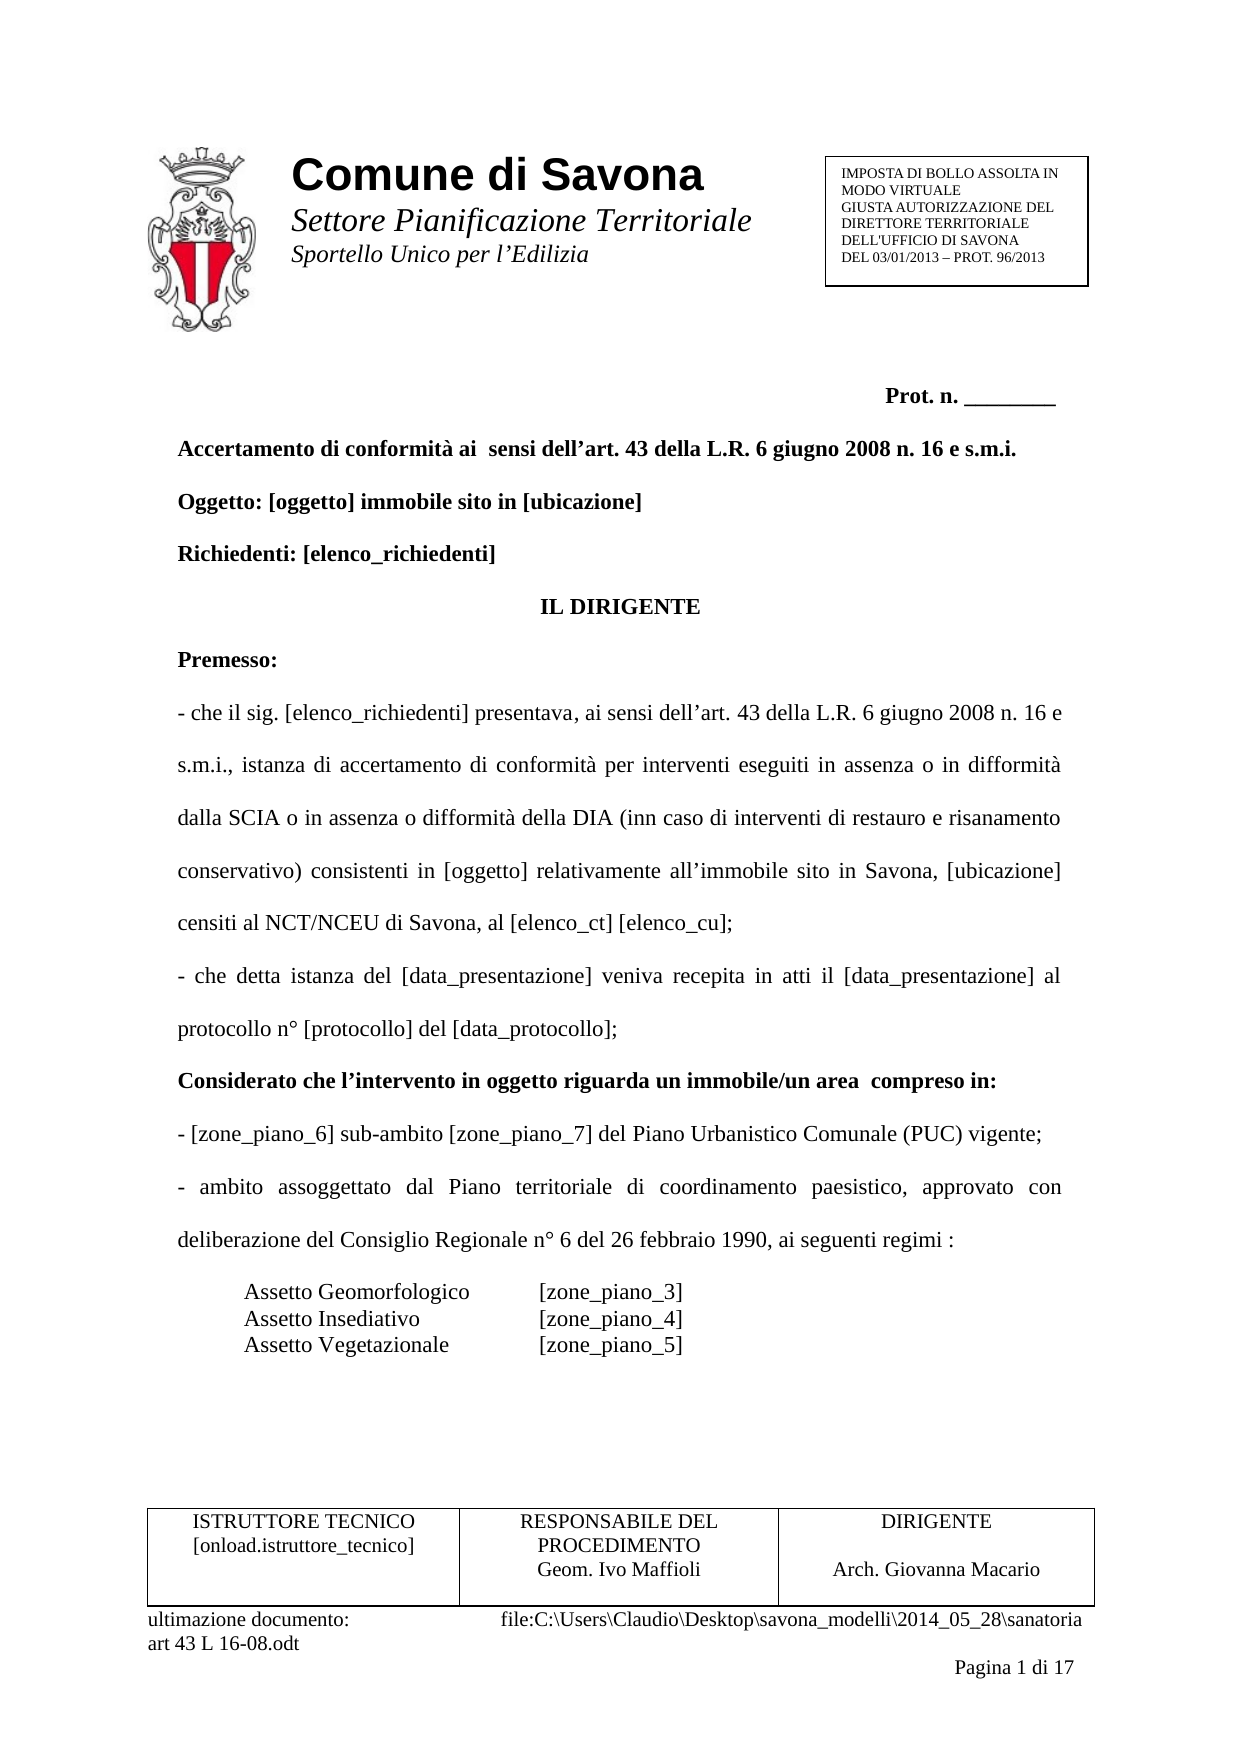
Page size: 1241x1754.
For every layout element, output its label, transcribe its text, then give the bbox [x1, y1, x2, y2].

table_header [zone_piano_3] [532, 1279, 1100, 1305]
text Prot. n. ________ [841, 382, 1063, 409]
text DEL 03/01/2013 – PROT. 96/2013 [841, 249, 1072, 265]
text GIUSTA AUTORIZZAZIONE DEL DIRETTORE TERRITORIALE DELL'UFFICIO DI SAVONA [841, 198, 1072, 249]
text Comune di Savona [256, 148, 1092, 200]
text Accertamento di conformità ai sensi dell’art. 43 della L.R. 6 giugno 2008 n. 16 e s.m.i. [177, 435, 1063, 461]
table_cell [zone_piano_5] [532, 1331, 1100, 1357]
text Premesso: [177, 646, 1063, 672]
table_cell [zone_piano_4] [532, 1305, 1100, 1331]
text Settore Pianificazione Territoriale [256, 200, 824, 239]
table_cell Assetto Insediativo [236, 1305, 532, 1331]
text - che detta istanza del [data_presentazione] veniva recepita in atti il [data_presentazione] al protocollo n° [protocollo] del [data_protocollo]; [177, 962, 1063, 1041]
text - [zone_piano_6] sub-ambito [zone_piano_7] del Piano Urbanistico Comunale (PUC) vigente; [177, 1120, 1063, 1147]
table_cell Assetto Vegetazionale [236, 1331, 532, 1357]
text Richiedenti: [elenco_richiedenti] [177, 541, 1063, 567]
table_header Assetto Geomorfologico [236, 1279, 532, 1305]
text Sportello Unico per l’Edilizia [256, 239, 824, 267]
text - che il sig. [elenco_richiedenti] presentava, ai sensi dell’art. 43 della L.R. 6 giugno 2008 n. 16 e s.m.i., istanza di accertamento di conformità per interventi eseguiti in assenza o in difformità dalla SCIA o in assenza o difformità della DIA (inn caso di interventi di restauro e risanamento conservativo) consistenti in [oggetto] relativamente all’immobile sito in Savona, [ubicazione] censiti al NCT/NCEU di Savona, al [elenco_ct] [elenco_cu]; [177, 699, 1063, 936]
picture [147, 147, 256, 332]
text Oggetto: [oggetto] immobile sito in [ubicazione] [177, 488, 1063, 514]
text IL DIRIGENTE [177, 593, 1063, 619]
text Considerato che l’intervento in oggetto riguarda un immobile/un area compreso in: [177, 1068, 1063, 1094]
text - ambito assoggettato dal Piano territoriale di coordinamento paesistico, approvato con deliberazione del Consiglio Regionale n° 6 del 26 febbraio 1990, ai seguenti regimi : [177, 1173, 1063, 1252]
text IMPOSTA DI BOLLO ASSOLTA IN MODO VIRTUALE [841, 165, 1072, 198]
